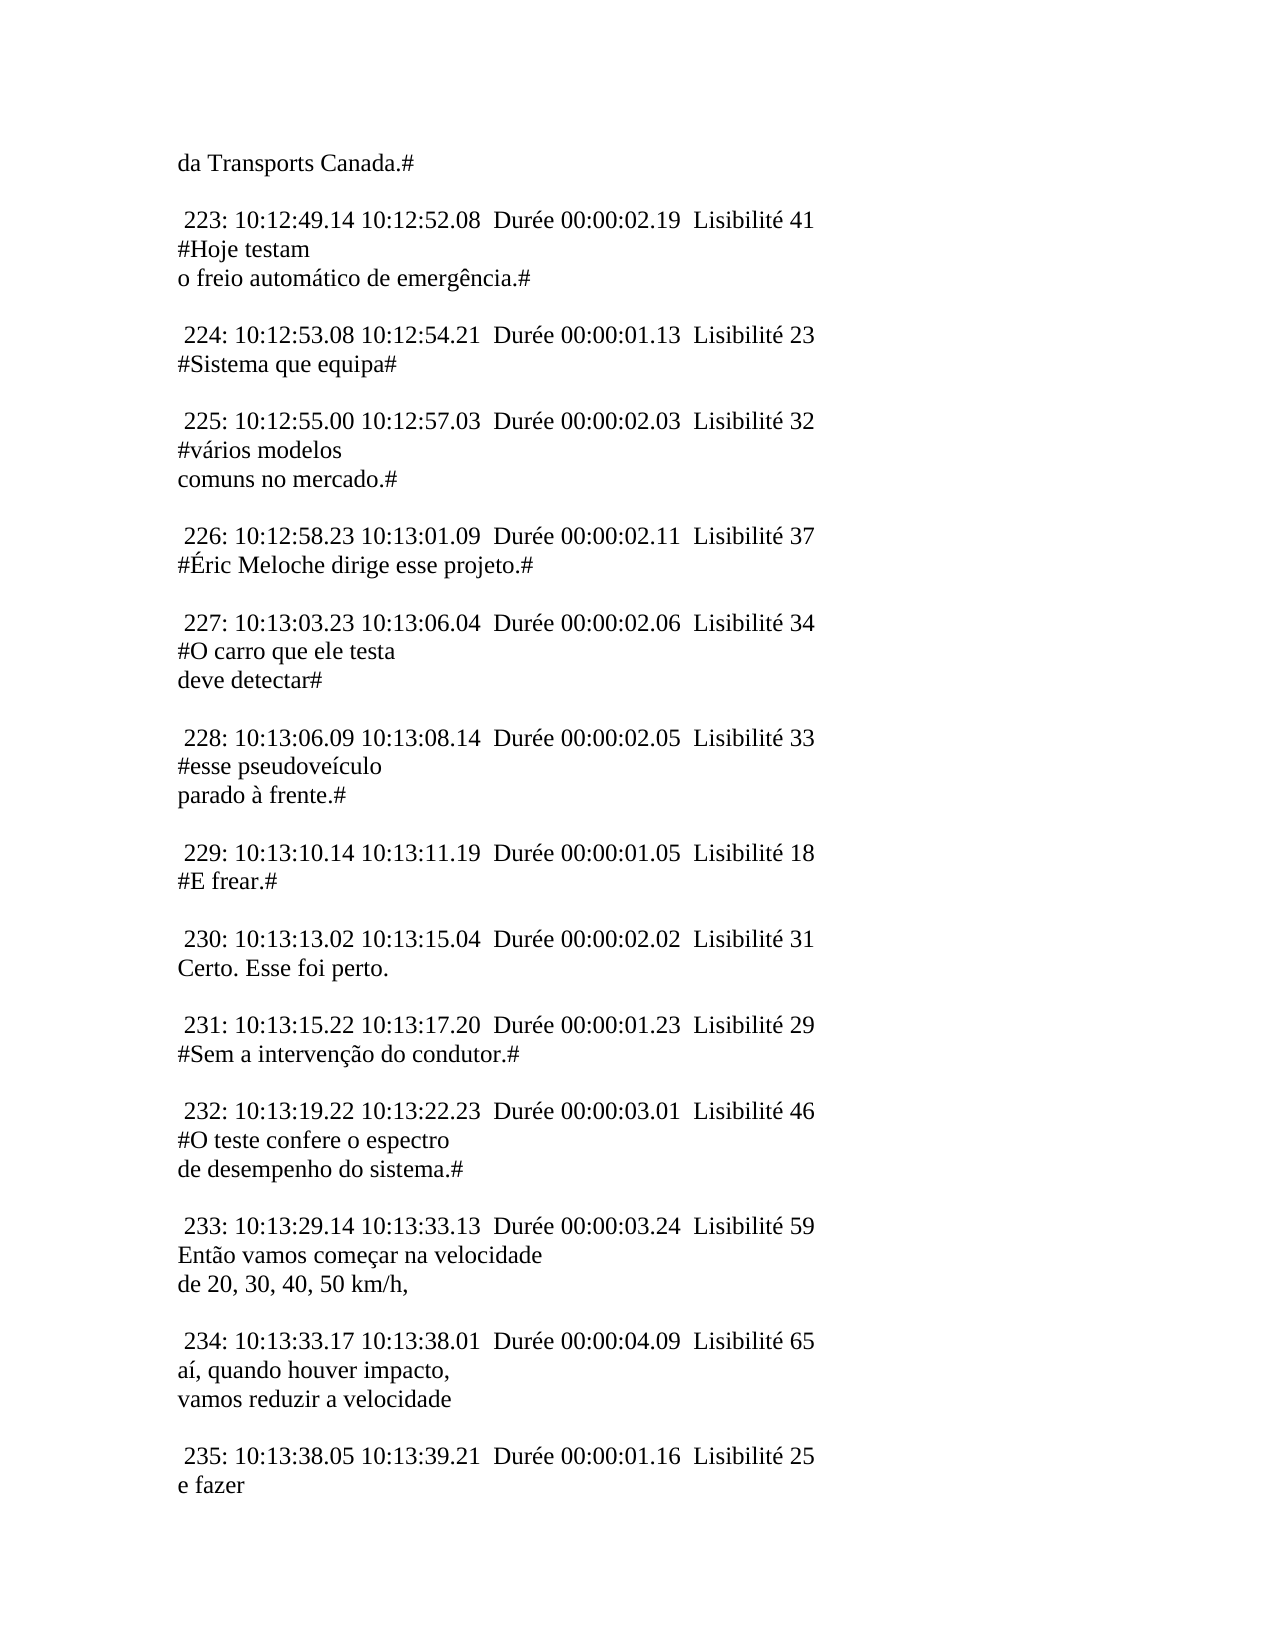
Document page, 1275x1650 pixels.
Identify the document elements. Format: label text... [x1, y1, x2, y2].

text #Hoje testam [177, 234, 1098, 263]
text 226: 10:12:58.23 10:13:01.09 Durée 00:00:02.11 Lisibilité 37 [177, 521, 1098, 550]
text o freio automático de emergência.# [177, 263, 1098, 291]
text 233: 10:13:29.14 10:13:33.13 Durée 00:00:03.24 Lisibilité 59 [177, 1211, 1098, 1240]
text 224: 10:12:53.08 10:12:54.21 Durée 00:00:01.13 Lisibilité 23 [177, 320, 1098, 349]
text vamos reduzir a velocidade [177, 1384, 1098, 1413]
text de desempenho do sistema.# [177, 1154, 1098, 1183]
text comuns no mercado.# [177, 464, 1098, 493]
text 228: 10:13:06.09 10:13:08.14 Durée 00:00:02.05 Lisibilité 33 [177, 723, 1098, 751]
text 231: 10:13:15.22 10:13:17.20 Durée 00:00:01.23 Lisibilité 29 [177, 1010, 1098, 1039]
text 225: 10:12:55.00 10:12:57.03 Durée 00:00:02.03 Lisibilité 32 [177, 406, 1098, 435]
text #O teste confere o espectro [177, 1125, 1098, 1154]
text Então vamos começar na velocidade [177, 1240, 1098, 1269]
text #Éric Meloche dirige esse projeto.# [177, 550, 1098, 579]
text #Sistema que equipa# [177, 349, 1098, 378]
text aí, quando houver impacto, [177, 1355, 1098, 1384]
text 230: 10:13:13.02 10:13:15.04 Durée 00:00:02.02 Lisibilité 31 [177, 924, 1098, 953]
text 227: 10:13:03.23 10:13:06.04 Durée 00:00:02.06 Lisibilité 34 [177, 608, 1098, 636]
text #E frear.# [177, 866, 1098, 895]
text #esse pseudoveículo [177, 751, 1098, 780]
text 229: 10:13:10.14 10:13:11.19 Durée 00:00:01.05 Lisibilité 18 [177, 838, 1098, 866]
text de 20, 30, 40, 50 km/h, [177, 1269, 1098, 1298]
text 232: 10:13:19.22 10:13:22.23 Durée 00:00:03.01 Lisibilité 46 [177, 1096, 1098, 1125]
text 234: 10:13:33.17 10:13:38.01 Durée 00:00:04.09 Lisibilité 65 [177, 1326, 1098, 1355]
text #Sem a intervenção do condutor.# [177, 1039, 1098, 1068]
text 235: 10:13:38.05 10:13:39.21 Durée 00:00:01.16 Lisibilité 25 [177, 1441, 1098, 1470]
text deve detectar# [177, 665, 1098, 694]
text 223: 10:12:49.14 10:12:52.08 Durée 00:00:02.19 Lisibilité 41 [177, 205, 1098, 234]
text #O carro que ele testa [177, 636, 1098, 665]
text #vários modelos [177, 435, 1098, 464]
text parado à frente.# [177, 780, 1098, 809]
text Certo. Esse foi perto. [177, 953, 1098, 981]
text da Transports Canada.# [177, 148, 1098, 176]
text e fazer [177, 1470, 1098, 1499]
